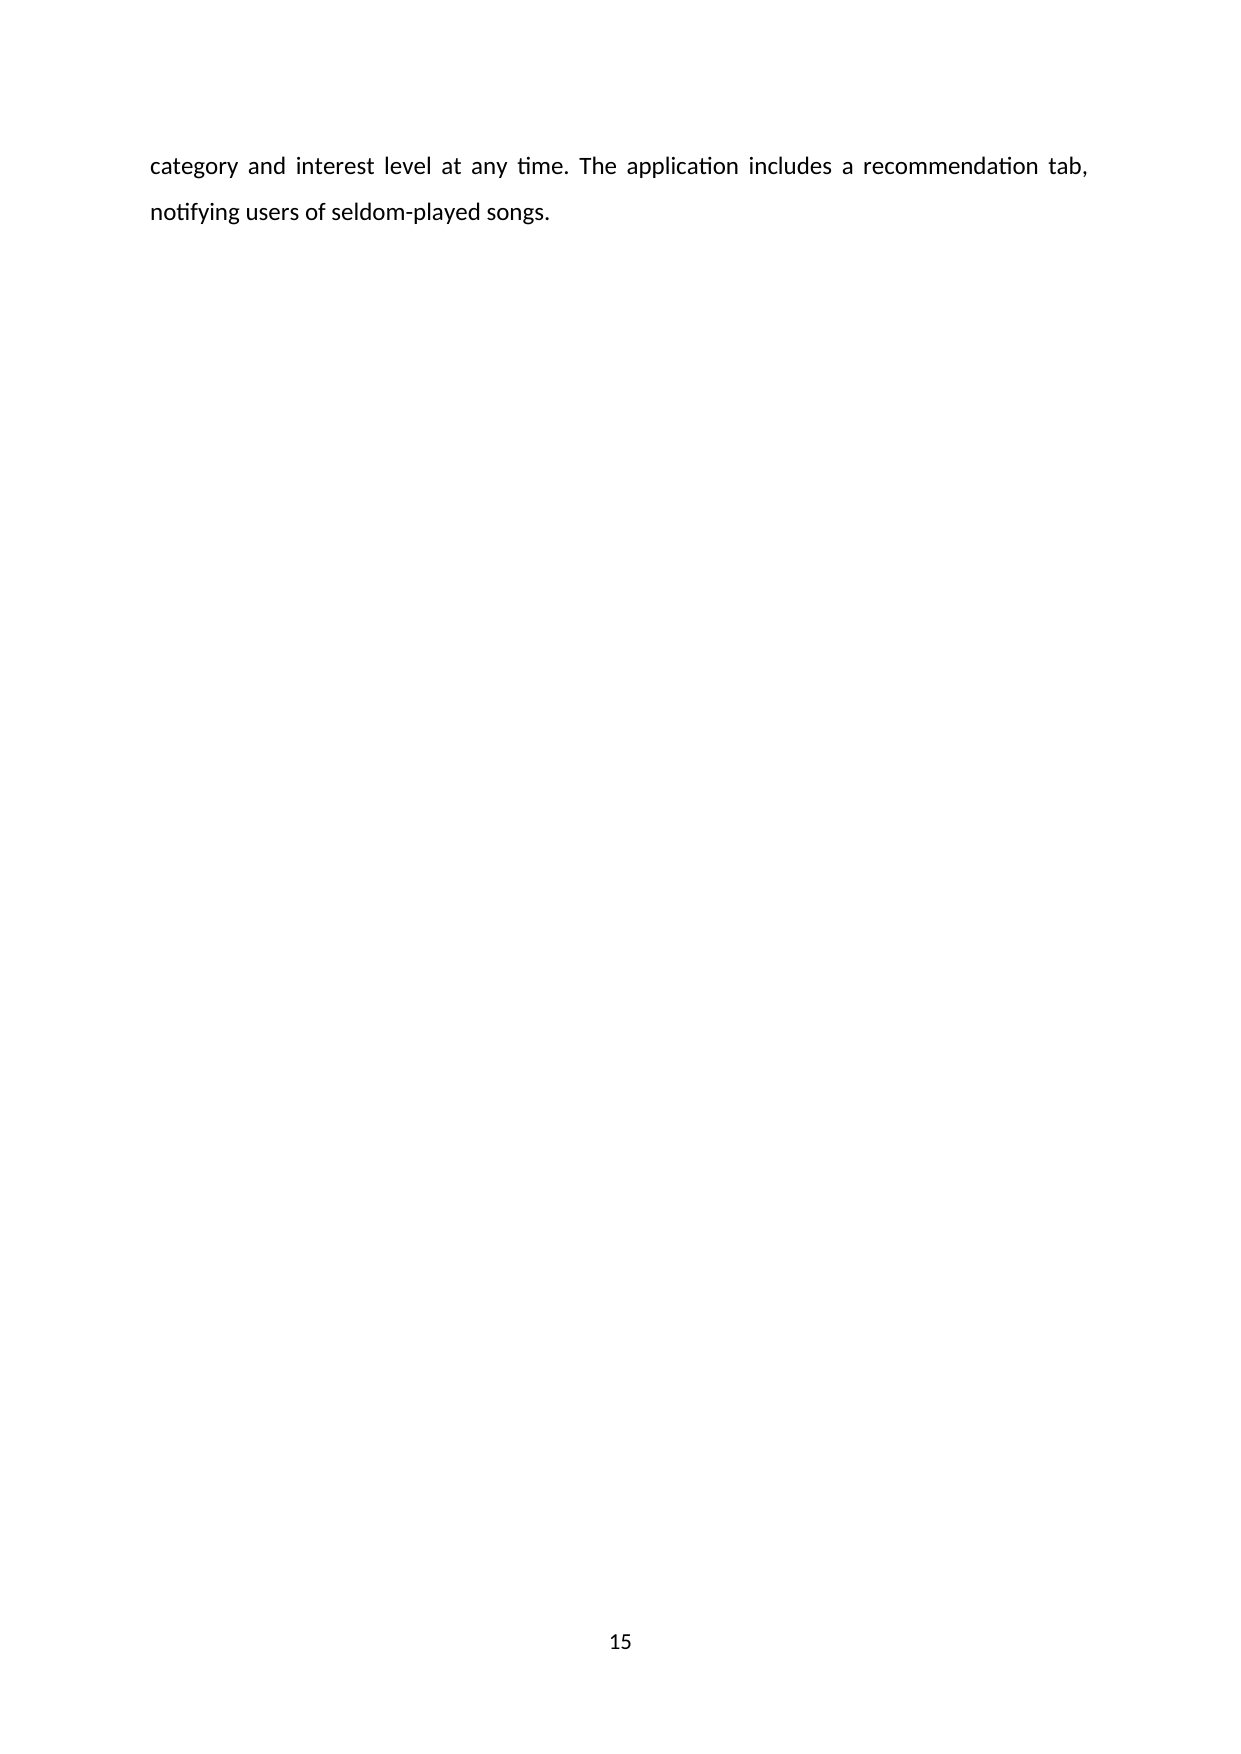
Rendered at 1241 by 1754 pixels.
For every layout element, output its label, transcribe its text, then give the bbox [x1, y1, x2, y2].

text category and interest level at any time. The application includes a recommendation tab, notifying users of seldom-played songs. [150, 150, 1090, 226]
